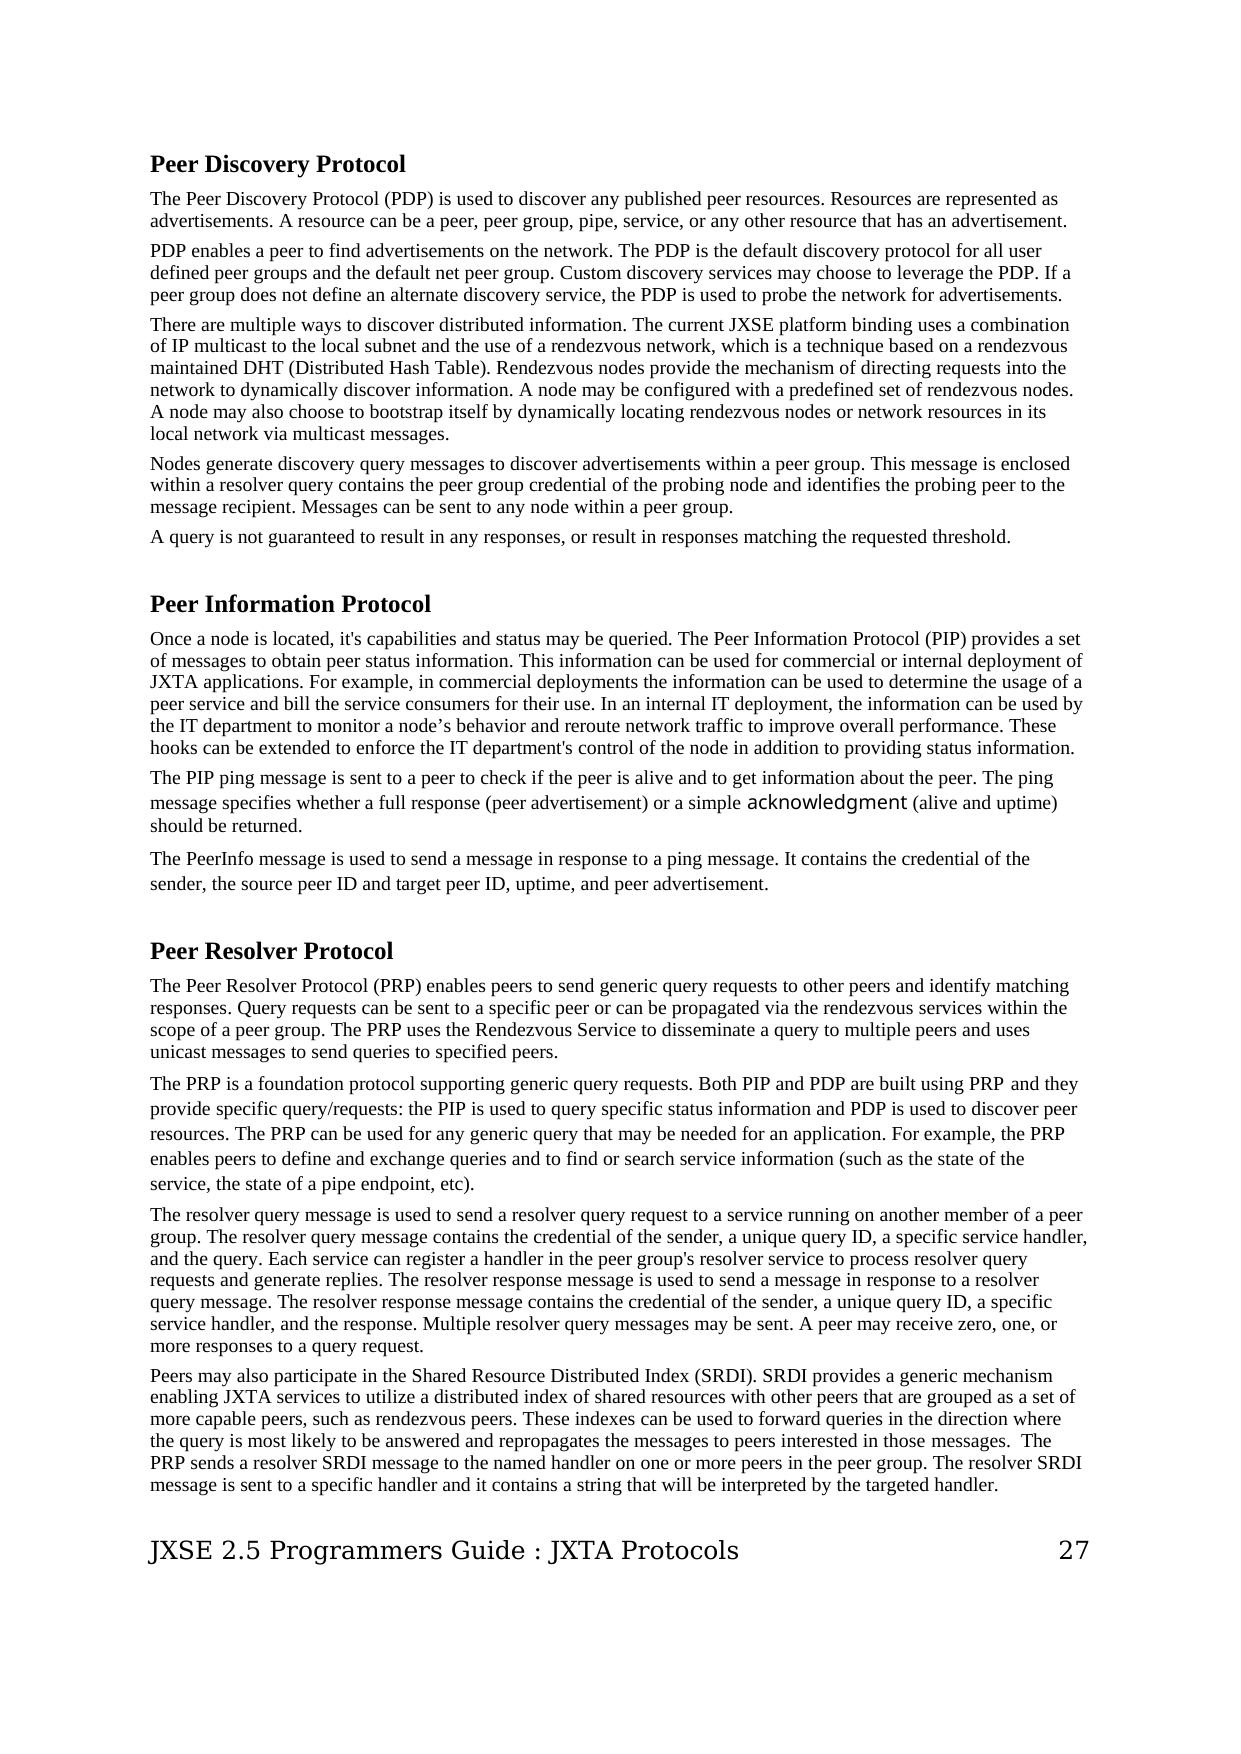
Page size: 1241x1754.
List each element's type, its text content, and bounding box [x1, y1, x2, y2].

text The Peer Discovery Protocol (PDP) is used to discover any published peer resources. Resources are represented as advertisements. A resource can be a peer, peer group, pipe, service, or any other resource that has an advertisement. [150, 188, 1090, 232]
text Once a node is located, it's capabilities and status may be queried. The Peer Information Protocol (PIP) provides a set of messages to obtain peer status information. This information can be used for commercial or internal deployment of JXTA applications. For example, in commercial deployments the information can be used to determine the usage of a peer service and bill the service consumers for their use. In an internal IT deployment, the information can be used by the IT department to monitor a node’s behavior and reroute network traffic to improve overall performance. These hooks can be extended to enforce the IT department's control of the node in addition to providing status information. [150, 628, 1090, 758]
text Peer Discovery Protocol [150, 150, 1090, 178]
text A query is not guaranteed to result in any responses, or result in responses matching the requested threshold. [150, 526, 1090, 548]
text PDP enables a peer to find advertisements on the network. The PDP is the default discovery protocol for all user defined peer groups and the default net peer group. Custom discovery services may choose to leverage the PDP. If a peer group does not define an alternate discovery service, the PDP is used to probe the network for advertisements. [150, 240, 1090, 305]
text Peer Information Protocol [150, 590, 1090, 617]
text There are multiple ways to discover distributed information. The current JXSE platform binding uses a combination of IP multicast to the local subnet and the use of a rendezvous network, which is a technique based on a rendezvous maintained DHT (Distributed Hash Table). Rendezvous nodes provide the mechanism of directing requests into the network to dynamically discover information. A node may be configured with a predefined set of rendezvous nodes. A node may also choose to bootstrap itself by dynamically locating rendezvous nodes or network resources in its local network via multicast messages. [150, 314, 1090, 444]
text The PIP ping message is sent to a peer to check if the peer is alive and to get information about the peer. The ping message specifies whether a full response (peer advertisement) or a simple acknowledgment (alive and uptime) should be returned. [150, 767, 1090, 837]
text The PRP is a foundation protocol supporting generic query requests. Both PIP and PDP are built using PRP and they provide specific query/requests: the PIP is used to query specific status information and PDP is used to discover peer resources. The PRP can be used for any generic query that may be needed for an application. For example, the PRP enables peers to define and exchange queries and to find or search service information (such as the state of the service, the state of a pipe endpoint, etc). [150, 1071, 1090, 1196]
text Peer Resolver Protocol [150, 937, 1090, 965]
text The Peer Resolver Protocol (PRP) enables peers to send generic query requests to other peers and identify matching responses. Query requests can be sent to a specific peer or can be propagated via the rendezvous services within the scope of a peer group. The PRP uses the Rendezvous Service to disseminate a query to multiple peers and uses unicast messages to send queries to specified peers. [150, 975, 1090, 1062]
text Peers may also participate in the Shared Resource Distributed Index (SRDI). SRDI provides a generic mechanism enabling JXTA services to utilize a distributed index of shared resources with other peers that are grouped as a set of more capable peers, such as rendezvous peers. These indexes can be used to forward queries in the direction where the query is most likely to be answered and repropagates the messages to peers interested in those messages. The PRP sends a resolver SRDI message to the named handler on one or more peers in the peer group. The resolver SRDI message is sent to a specific handler and it contains a string that will be interpreted by the targeted handler. [150, 1365, 1090, 1495]
text Nodes generate discovery query messages to discover advertisements within a peer group. This message is enclosed within a resolver query contains the peer group credential of the probing node and identifies the probing peer to the message recipient. Messages can be sent to any node within a peer group. [150, 453, 1090, 518]
text The PeerInfo message is used to send a message in response to a ping message. It contains the credential of the sender, the source peer ID and target peer ID, uptime, and peer advertisement. [150, 845, 1090, 895]
text The resolver query message is used to send a resolver query request to a service running on another member of a peer group. The resolver query message contains the credential of the sender, a unique query ID, a specific service handler, and the query. Each service can register a handler in the peer group's resolver service to process resolver query requests and generate replies. The resolver response message is used to send a message in response to a resolver query message. The resolver response message contains the credential of the sender, a unique query ID, a specific service handler, and the response. Multiple resolver query messages may be sent. A peer may receive zero, one, or more responses to a query request. [150, 1204, 1090, 1356]
